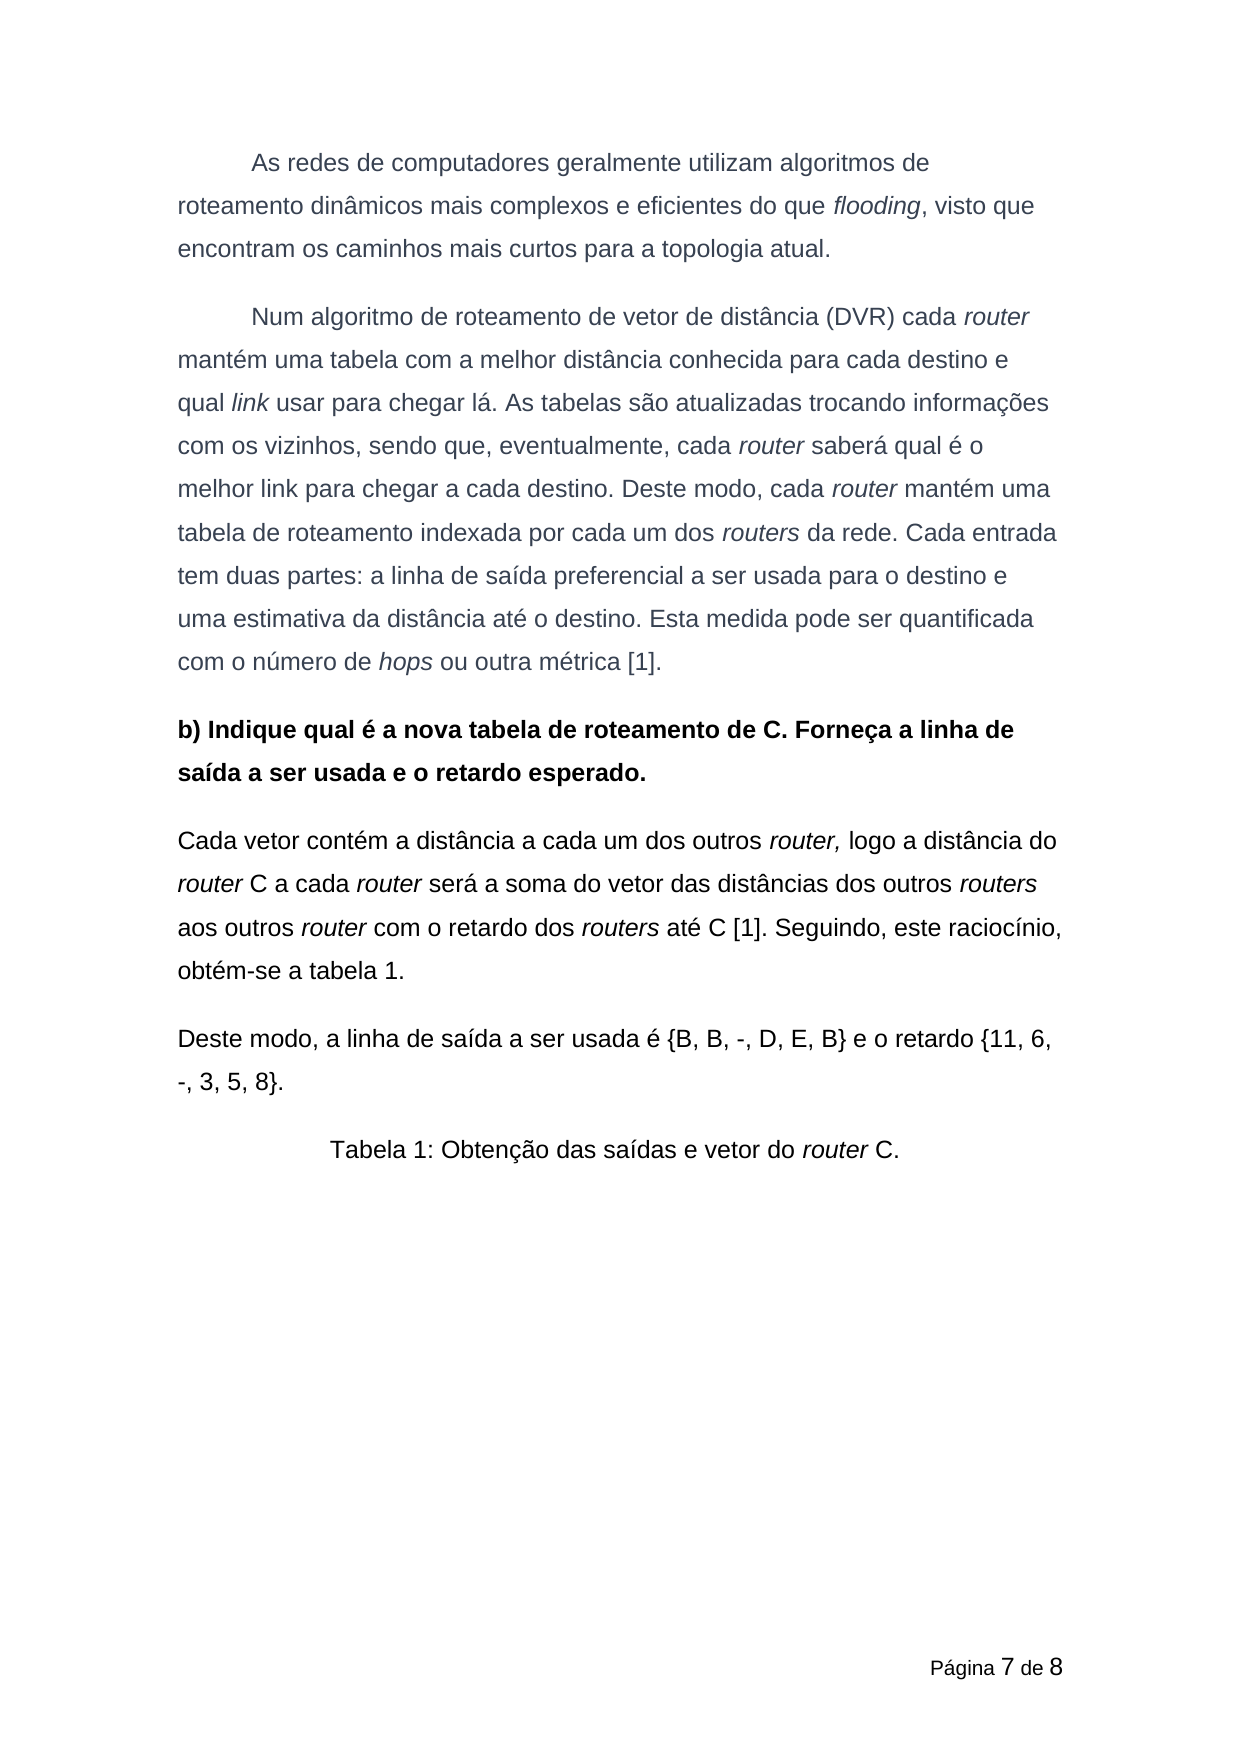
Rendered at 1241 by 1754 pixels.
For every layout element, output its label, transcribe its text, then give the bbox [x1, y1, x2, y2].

text Deste modo, a linha de saída a ser usada é {B, B, -, D, E, B} e o retardo {11, 6, -, 3, 5, 8}. [177, 1024, 1063, 1096]
text Cada vetor contém a distância a cada um dos outros router, logo a distância do router C a cada router será a soma do vetor das distâncias dos outros routers aos outros router com o retardo dos routers até C [1]. Seguindo, este raciocínio, obtém-se a tabela 1. [177, 826, 1063, 984]
text As redes de computadores geralmente utilizam algoritmos de roteamento dinâmicos mais complexos e eficientes do que flooding, visto que encontram os caminhos mais curtos para a topologia atual. [177, 148, 1063, 263]
text b) Indique qual é a nova tabela de roteamento de C. Forneça a linha de saída a ser usada e o retardo esperado. [177, 715, 1063, 787]
text Num algoritmo de roteamento de vetor de distância (DVR) cada router mantém uma tabela com a melhor distância conhecida para cada destino e qual link usar para chegar lá. As tabelas são atualizadas trocando informações com os vizinhos, sendo que, eventualmente, cada router saberá qual é o melhor link para chegar a cada destino. Deste modo, cada router mantém uma tabela de roteamento indexada por cada um dos routers da rede. Cada entrada tem duas partes: a linha de saída preferencial a ser usada para o destino e uma estimativa da distância até o destino. Esta medida pode ser quantificada com o número de hops ou outra métrica [1]. [177, 302, 1063, 676]
text Tabela 1: Obtenção das saídas e vetor do router C. [177, 1135, 1063, 1164]
